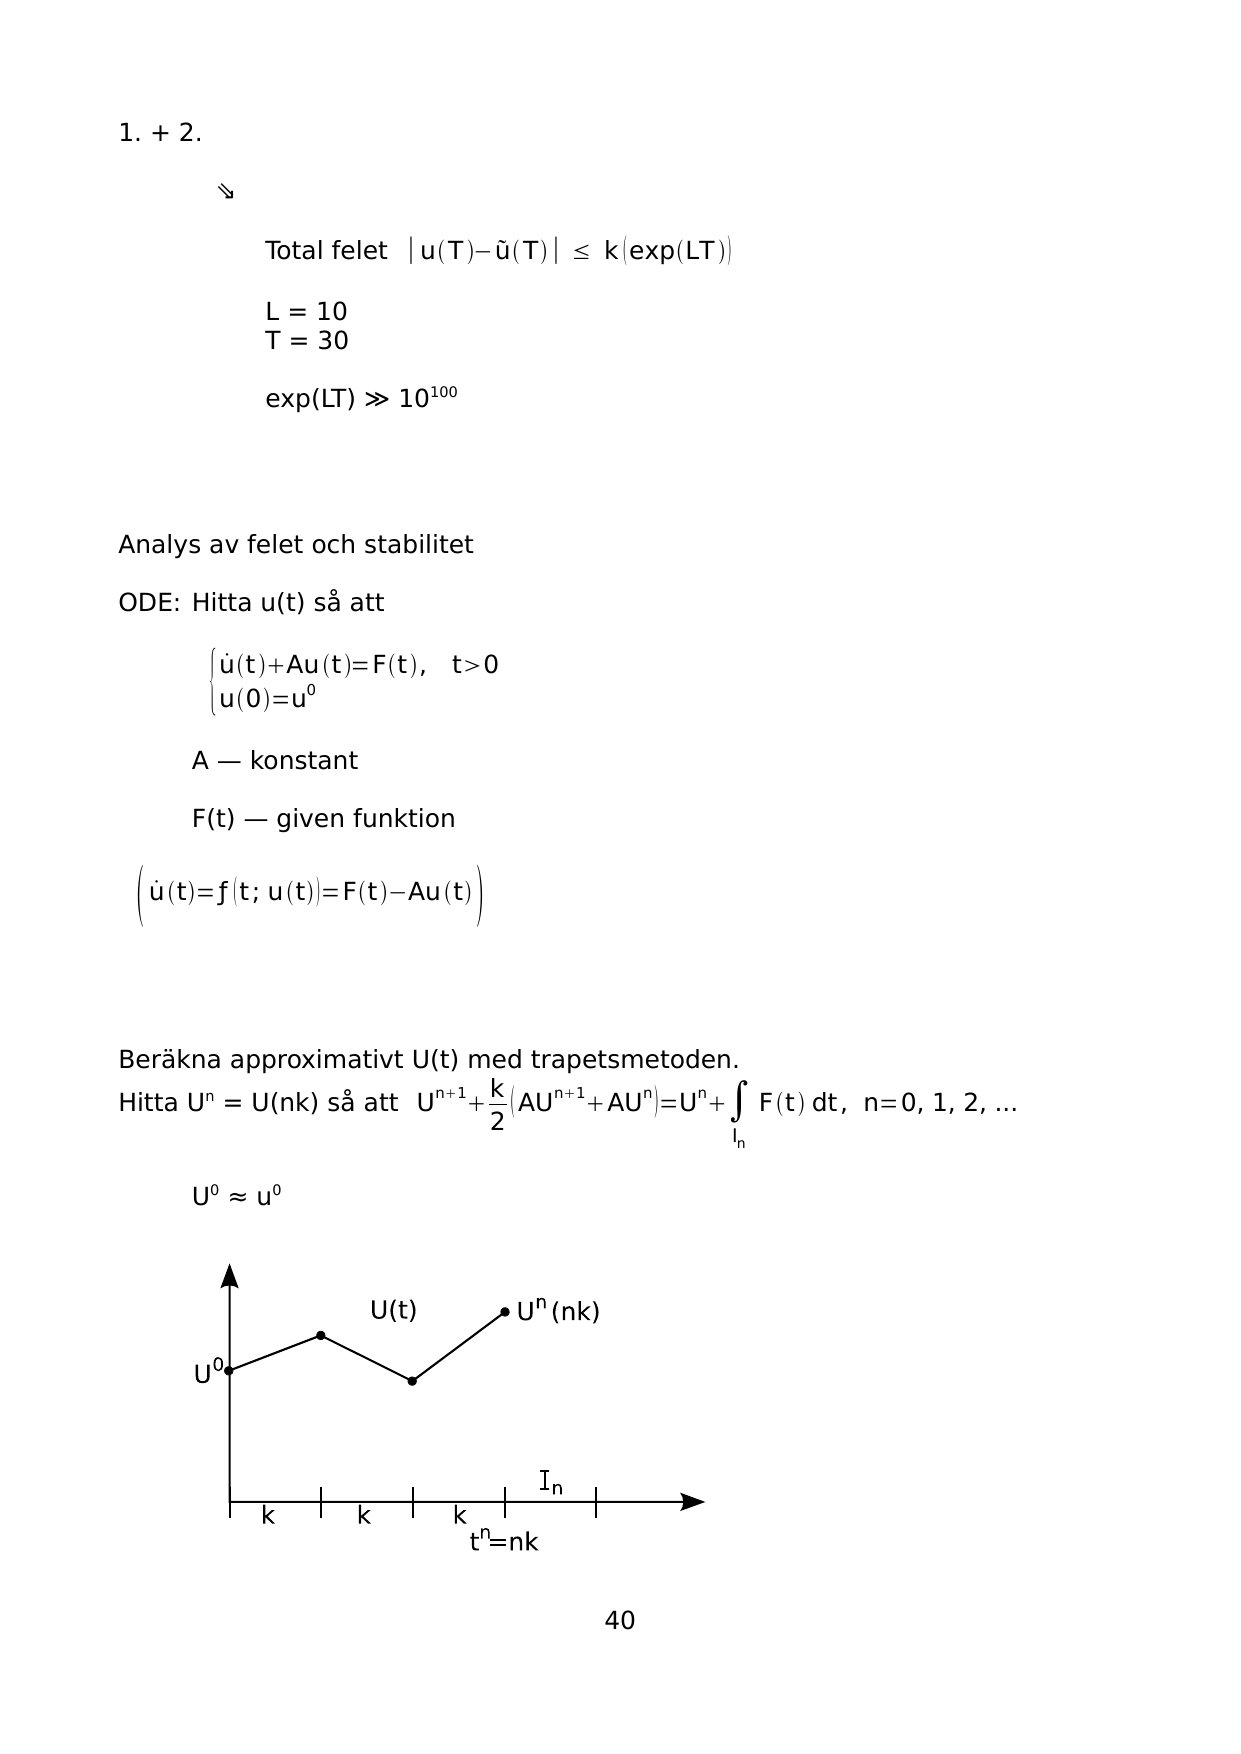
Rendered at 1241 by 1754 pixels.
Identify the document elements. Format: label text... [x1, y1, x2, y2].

text ODE: Hitta u(t) så att [118, 588, 1122, 617]
text L = 10 [118, 297, 1122, 326]
text T = 30 [118, 326, 1122, 355]
text F(t) — given funktion [118, 804, 1122, 834]
text Total felet [118, 235, 1122, 267]
text U0 ≈ u0 [118, 1182, 1122, 1211]
text ⇘ [118, 176, 1122, 206]
text Hitta Un = U(nk) så att [118, 1074, 1122, 1153]
text Beräkna approximativt U(t) med trapetsmetoden. [118, 1045, 1122, 1074]
text 1. + 2. [118, 118, 1122, 147]
text A — konstant [118, 746, 1122, 775]
text exp(LT) ≫ 10100 [118, 384, 1122, 413]
text Analys av felet och stabilitet [118, 530, 1122, 559]
